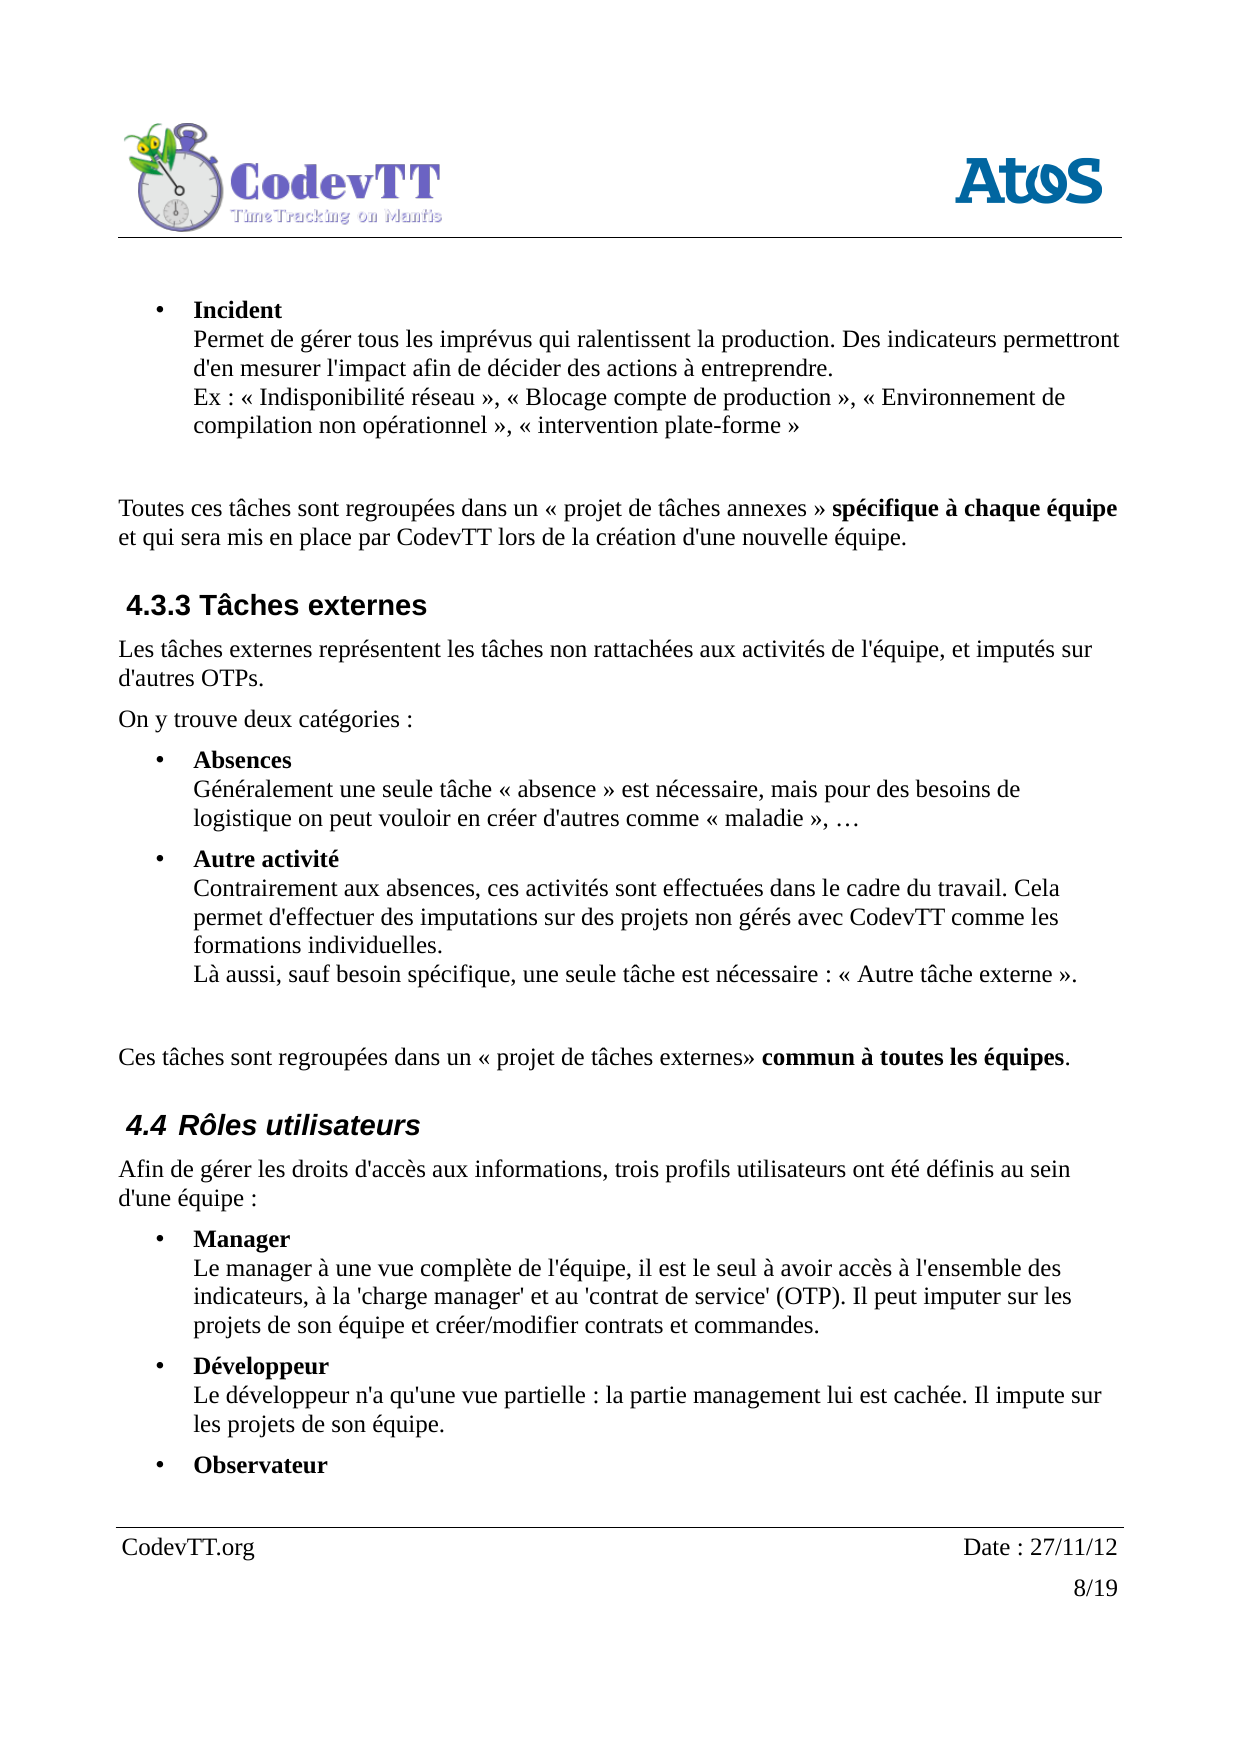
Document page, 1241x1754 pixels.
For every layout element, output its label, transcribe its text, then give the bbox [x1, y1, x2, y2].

text Afin de gérer les droits d'accès aux informations, trois profils utilisateurs ont été définis au sein d'une équipe : [118, 1154, 1122, 1211]
list Manager Le manager à une vue complète de l'équipe, il est le seul à avoir accès à l'ensemble des indicateurs, à la 'charge manager' et au 'contrat de service' (OTP). Il peut imputer sur les projets de son équipe et créer/modifier contrats et commandes. [156, 1224, 1122, 1339]
list Observateur L'observateur à une vue complète de l'activité et des contrats de l'équipe, mais ne pourra ni faire d'imputations, ni modifier les paramètres de l'équipe. [156, 1450, 1122, 1479]
text Toutes ces tâches sont regroupées dans un « projet de tâches annexes » spécifique à chaque équipe et qui sera mis en place par CodevTT lors de la création d'une nouvelle équipe. [118, 493, 1122, 551]
list Développeur Le développeur n'a qu'une vue partielle : la partie management lui est cachée. Il impute sur les projets de son équipe. [156, 1351, 1122, 1438]
picture [123, 123, 447, 232]
picture [953, 156, 1103, 205]
subtitle Tâches externes [118, 588, 1122, 622]
text Ces tâches sont regroupées dans un « projet de tâches externes» commun à toutes les équipes. [118, 1042, 1122, 1070]
list Incident Permet de gérer tous les imprévus qui ralentissent la production. Des indicateurs permettront d'en mesurer l'impact afin de décider des actions à entreprendre. Ex : « Indisponibilité réseau », « Blocage compte de production », « Environnement de compilation non opérationnel », « intervention plate-forme » [156, 296, 1122, 439]
text On y trouve deux catégories : [118, 704, 1122, 733]
list Autre activité Contrairement aux absences, ces activités sont effectuées dans le cadre du travail. Cela permet d'effectuer des imputations sur des projets non gérés avec CodevTT comme les formations individuelles. Là aussi, sauf besoin spécifique, une seule tâche est nécessaire : « Autre tâche externe ». [156, 844, 1122, 988]
subtitle Rôles utilisateurs [118, 1108, 1122, 1141]
text Les tâches externes représentent les tâches non rattachées aux activités de l'équipe, et imputés sur d'autres OTPs. [118, 634, 1122, 692]
list Absences Généralement une seule tâche « absence » est nécessaire, mais pour des besoins de logistique on peut vouloir en créer d'autres comme « maladie », … [156, 745, 1122, 832]
